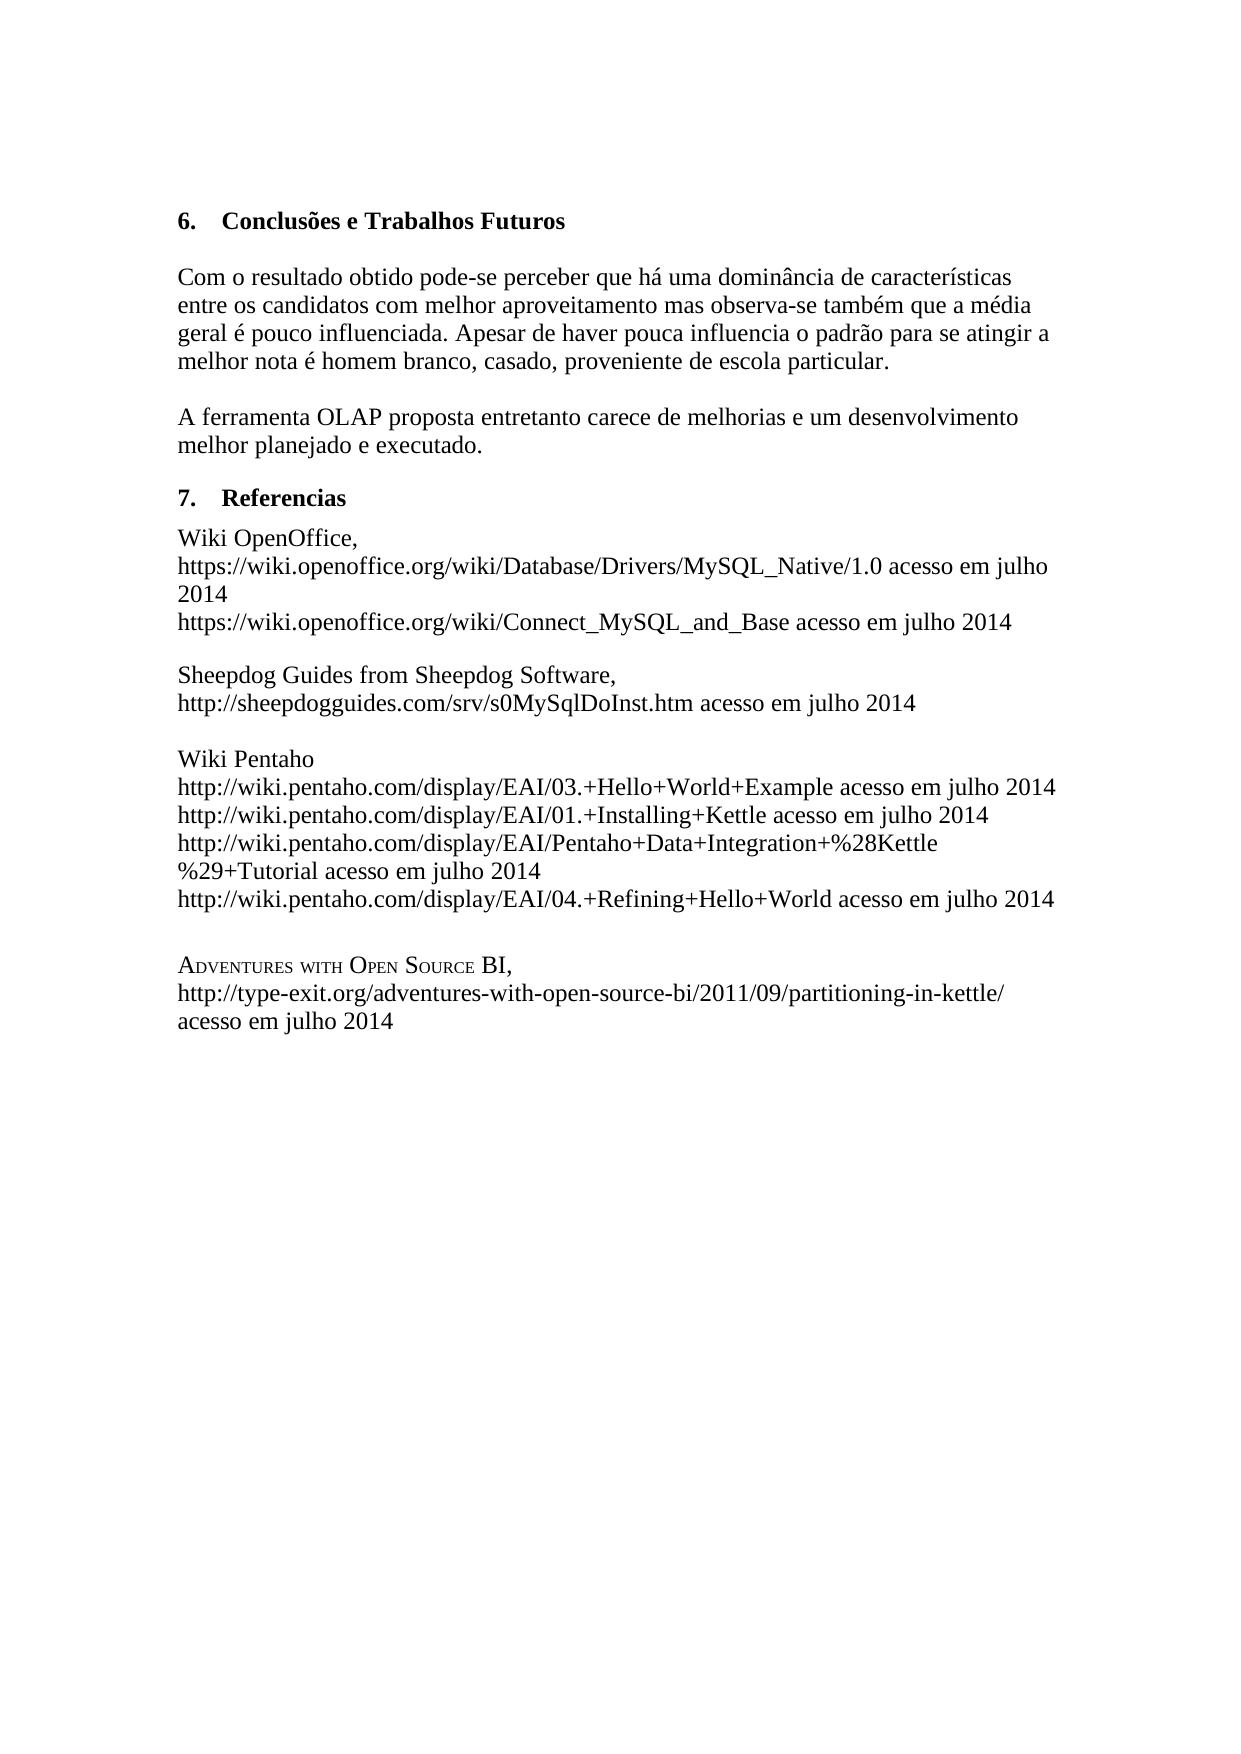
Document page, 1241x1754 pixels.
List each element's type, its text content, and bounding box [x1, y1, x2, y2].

text A ferramenta OLAP proposta entretanto carece de melhorias e um desenvolvimento melhor planejado e executado. [177, 403, 1063, 459]
title Referencias [177, 484, 1063, 512]
subtitle Adventures with Open Source BI, [177, 951, 1063, 979]
text Wiki Pentaho [177, 745, 1063, 773]
text http://wiki.pentaho.com/display/EAI/Pentaho+Data+Integration+%28Kettle%29+Tutorial acesso em julho 2014 [177, 829, 1063, 885]
title Conclusões e Trabalhos Futuros [177, 207, 1063, 235]
text http://wiki.pentaho.com/display/EAI/03.+Hello+World+Example acesso em julho 2014 [177, 773, 1063, 801]
subtitle Sheepdog Guides from Sheepdog Software, [177, 661, 1063, 689]
text https://wiki.openoffice.org/wiki/Database/Drivers/MySQL_Native/1.0 acesso em julho 2014 [177, 552, 1063, 608]
text http://wiki.pentaho.com/display/EAI/01.+Installing+Kettle acesso em julho 2014 [177, 801, 1063, 829]
text Com o resultado obtido pode-se perceber que há uma dominância de características entre os candidatos com melhor aproveitamento mas observa-se também que a média geral é pouco influenciada. Apesar de haver pouca influencia o padrão para se atingir a melhor nota é homem branco, casado, proveniente de escola particular. [177, 263, 1063, 375]
text https://wiki.openoffice.org/wiki/Connect_MySQL_and_Base acesso em julho 2014 [177, 608, 1063, 636]
text http://type-exit.org/adventures-with-open-source-bi/2011/09/partitioning-in-kettle/ acesso em julho 2014 [177, 979, 1063, 1035]
text http://wiki.pentaho.com/display/EAI/04.+Refining+Hello+World acesso em julho 2014 [177, 885, 1063, 913]
text Wiki OpenOffice, [177, 524, 1063, 552]
text http://sheepdogguides.com/srv/s0MySqlDoInst.htm acesso em julho 2014 [177, 689, 1063, 717]
